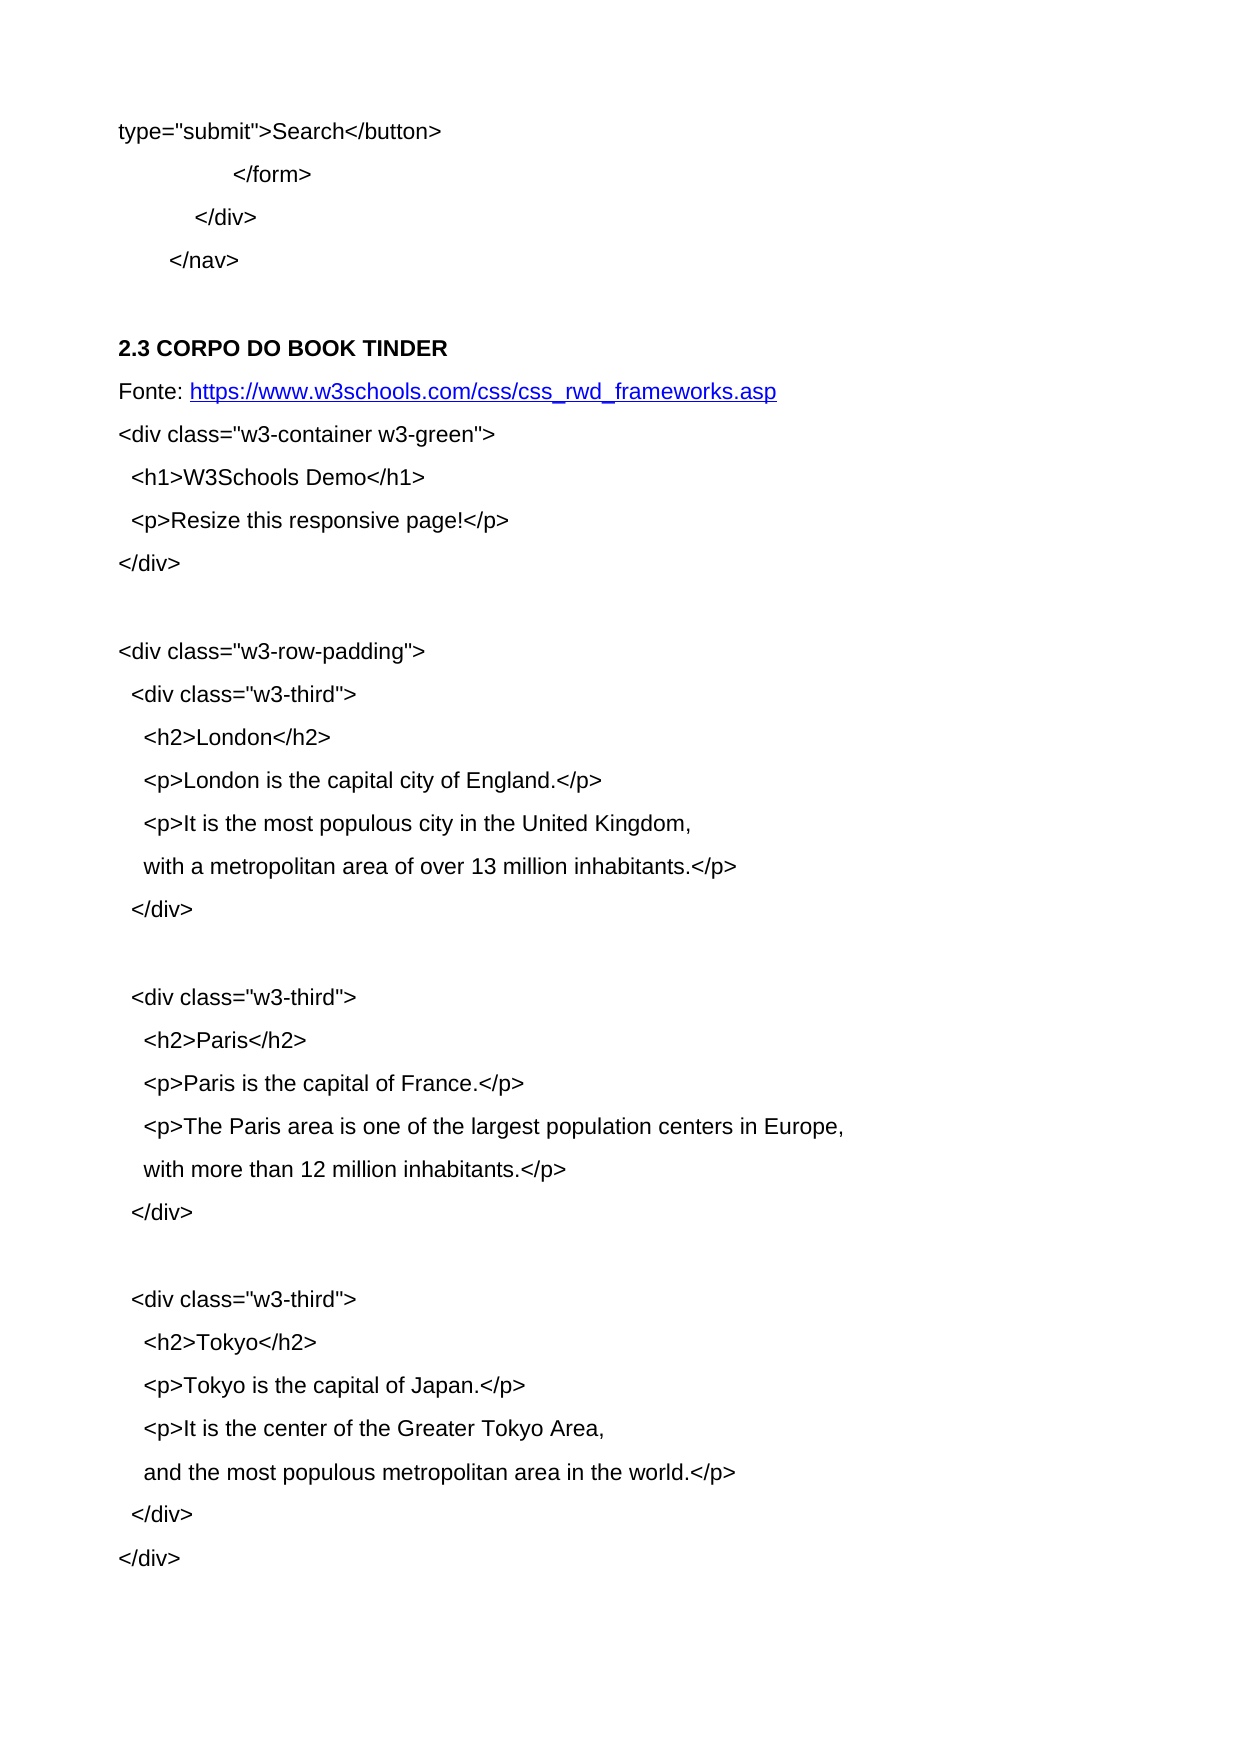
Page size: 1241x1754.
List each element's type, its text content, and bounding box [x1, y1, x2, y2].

text </nav> [118, 247, 1122, 273]
text <div class="w3-third"> [118, 983, 1122, 1010]
text <p>London is the capital city of England.</p> [118, 767, 1122, 793]
text <p>It is the most populous city in the United Kingdom, [118, 810, 1122, 836]
text <p>Resize this responsive page!</p> [118, 507, 1122, 533]
text <div class="w3-container w3-green"> [118, 421, 1122, 447]
text <h2>Paris</h2> [118, 1027, 1122, 1053]
text and the most populous metropolitan area in the world.</p> [118, 1458, 1122, 1485]
text </div> [118, 896, 1122, 922]
text <p>Tokyo is the capital of Japan.</p> [118, 1372, 1122, 1399]
text with a metropolitan area of over 13 million inhabitants.</p> [118, 853, 1122, 879]
text with more than 12 million inhabitants.</p> [118, 1156, 1122, 1182]
text <p>It is the center of the Greater Tokyo Area, [118, 1415, 1122, 1442]
text </div> [118, 1501, 1122, 1528]
text <h1>W3Schools Demo</h1> [118, 464, 1122, 490]
text <h2>London</h2> [118, 724, 1122, 750]
text Fonte: https://www.w3schools.com/css/css_rwd_frameworks.asp [118, 378, 1122, 404]
text </div> [118, 1544, 1122, 1571]
text </div> [118, 1199, 1122, 1225]
text type="submit">Search</button> [118, 118, 1122, 144]
text 2.3 CORPO DO BOOK TINDER [118, 335, 1122, 361]
text <p>Paris is the capital of France.</p> [118, 1069, 1122, 1096]
text <div class="w3-third"> [118, 1286, 1122, 1313]
text <h2>Tokyo</h2> [118, 1329, 1122, 1356]
text </div> [118, 550, 1122, 576]
text </div> [118, 204, 1122, 231]
text <p>The Paris area is one of the largest population centers in Europe, [118, 1113, 1122, 1139]
text </form> [118, 161, 1122, 187]
text <div class="w3-third"> [118, 681, 1122, 707]
text <div class="w3-row-padding"> [118, 638, 1122, 664]
